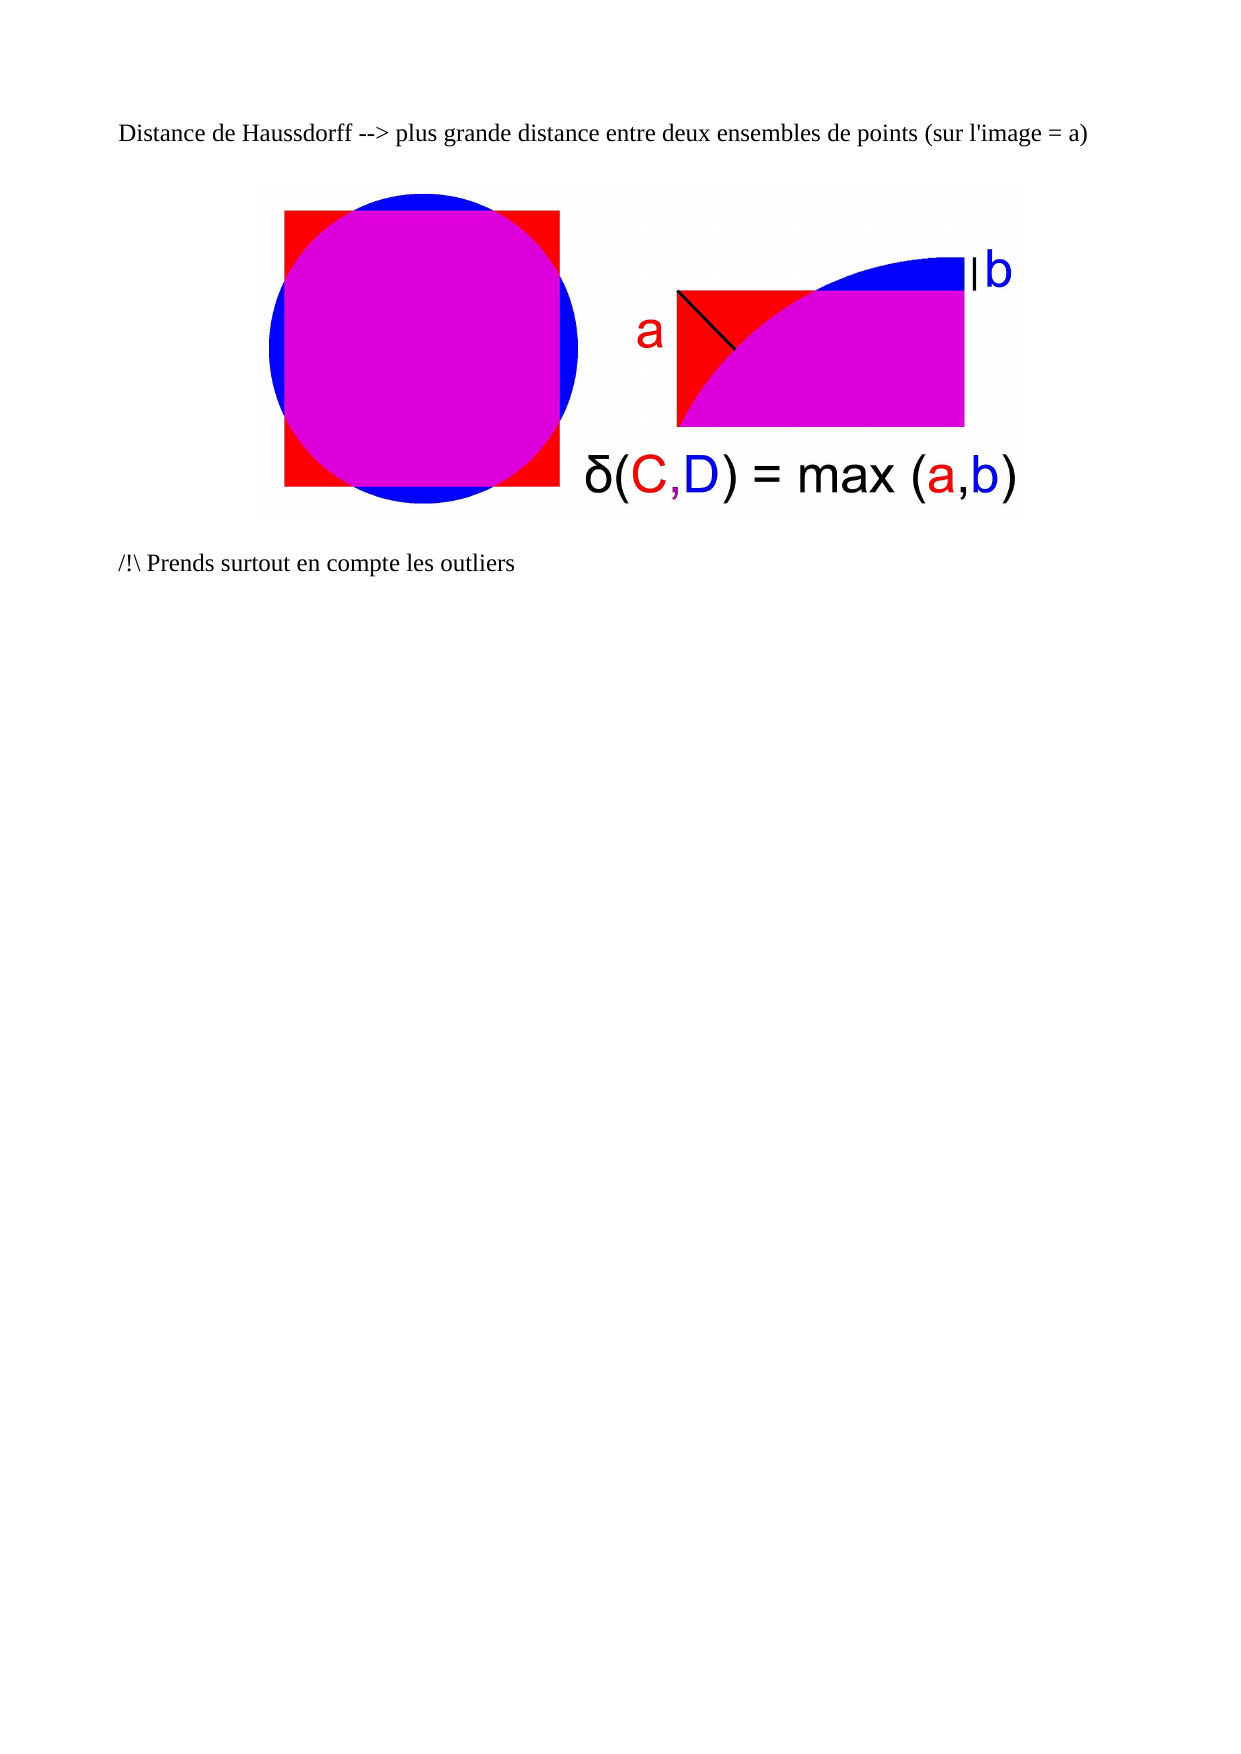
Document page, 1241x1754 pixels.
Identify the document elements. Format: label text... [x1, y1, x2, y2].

text /!\ Prends surtout en compte les outliers [118, 548, 1122, 577]
text Distance de Haussdorff --> plus grande distance entre deux ensembles de points (sur l'image = a) [118, 118, 1122, 147]
picture [254, 181, 1026, 520]
